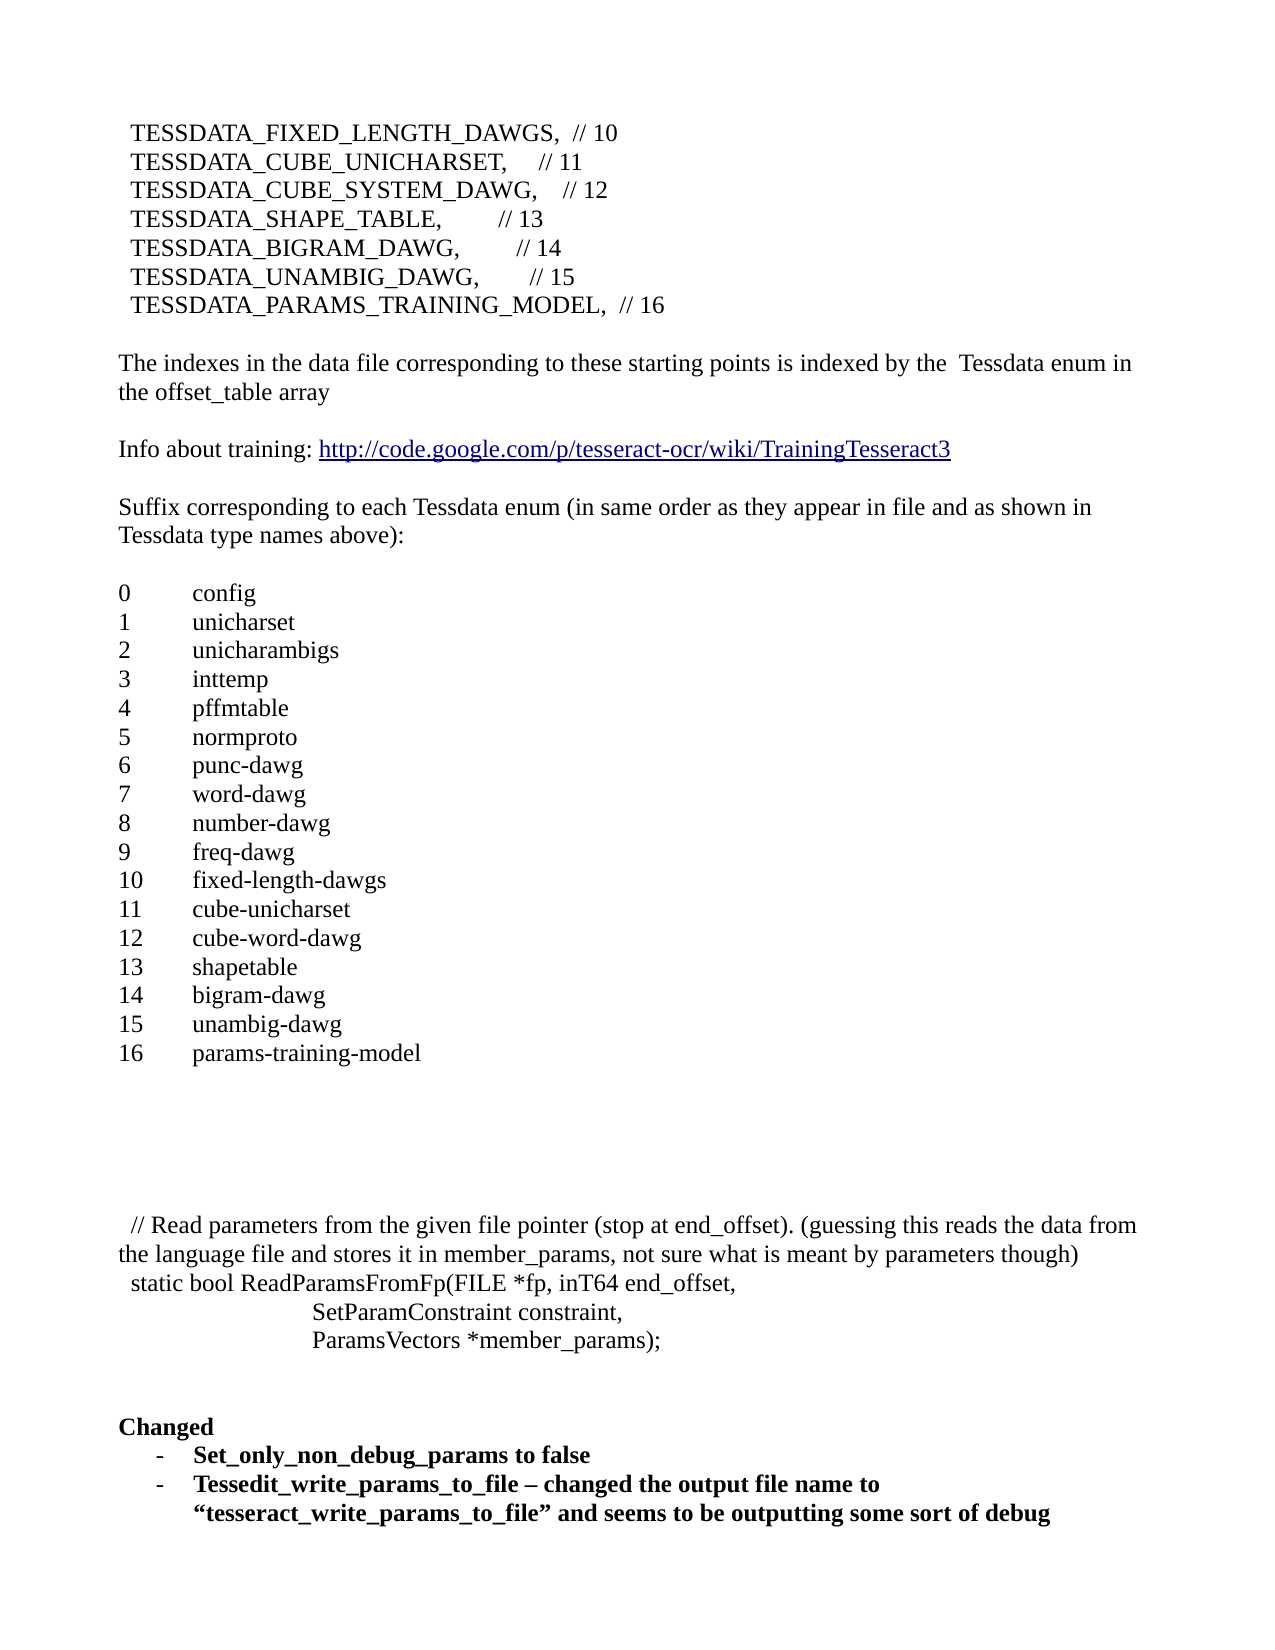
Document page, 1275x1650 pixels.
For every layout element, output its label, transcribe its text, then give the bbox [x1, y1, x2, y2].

text TESSDATA_UNAMBIG_DAWG, // 15 [118, 262, 1157, 291]
text 12 cube-word-dawg [118, 923, 1157, 952]
list Set_only_non_debug_params to false [156, 1441, 1157, 1469]
text 1 unicharset [118, 607, 1157, 636]
text TESSDATA_FIXED_LENGTH_DAWGS, // 10 [118, 118, 1157, 147]
text 2 unicharambigs [118, 636, 1157, 664]
text 8 number-dawg [118, 808, 1157, 837]
text 10 fixed-length-dawgs [118, 866, 1157, 894]
text 9 freq-dawg [118, 837, 1157, 866]
text 15 unambig-dawg [118, 1009, 1157, 1038]
text 16 params-training-model [118, 1038, 1157, 1067]
text 7 word-dawg [118, 779, 1157, 808]
text 5 normproto [118, 722, 1157, 751]
text 6 punc-dawg [118, 751, 1157, 779]
text TESSDATA_CUBE_SYSTEM_DAWG, // 12 [118, 176, 1157, 204]
text The indexes in the data file corresponding to these starting points is indexed by the Tessdata enum in the offset_table array [118, 348, 1157, 406]
list Tessedit_write_params_to_file – changed the output file name to “tesseract_write_params_to_file” and seems to be outputting some sort of debug [156, 1469, 1157, 1527]
text 11 cube-unicharset [118, 894, 1157, 923]
text 14 bigram-dawg [118, 981, 1157, 1009]
text SetParamConstraint constraint, [118, 1297, 1157, 1326]
text 4 pffmtable [118, 693, 1157, 722]
text 3 inttemp [118, 664, 1157, 693]
text TESSDATA_SHAPE_TABLE, // 13 [118, 204, 1157, 233]
text 13 shapetable [118, 952, 1157, 981]
text Suffix corresponding to each Tessdata enum (in same order as they appear in file and as shown in Tessdata type names above): [118, 492, 1157, 549]
text TESSDATA_PARAMS_TRAINING_MODEL, // 16 [118, 291, 1157, 319]
text TESSDATA_CUBE_UNICHARSET, // 11 [118, 147, 1157, 176]
text Changed [118, 1412, 1157, 1441]
text ParamsVectors *member_params); [118, 1326, 1157, 1354]
text // Read parameters from the given file pointer (stop at end_offset). (guessing this reads the data from the language file and stores it in member_params, not sure what is meant by parameters though) [118, 1211, 1157, 1268]
text TESSDATA_BIGRAM_DAWG, // 14 [118, 233, 1157, 262]
text 0 config [118, 578, 1157, 607]
text static bool ReadParamsFromFp(FILE *fp, inT64 end_offset, [118, 1268, 1157, 1297]
text Info about training: http://code.google.com/p/tesseract-ocr/wiki/TrainingTesseract3 [118, 434, 1157, 463]
